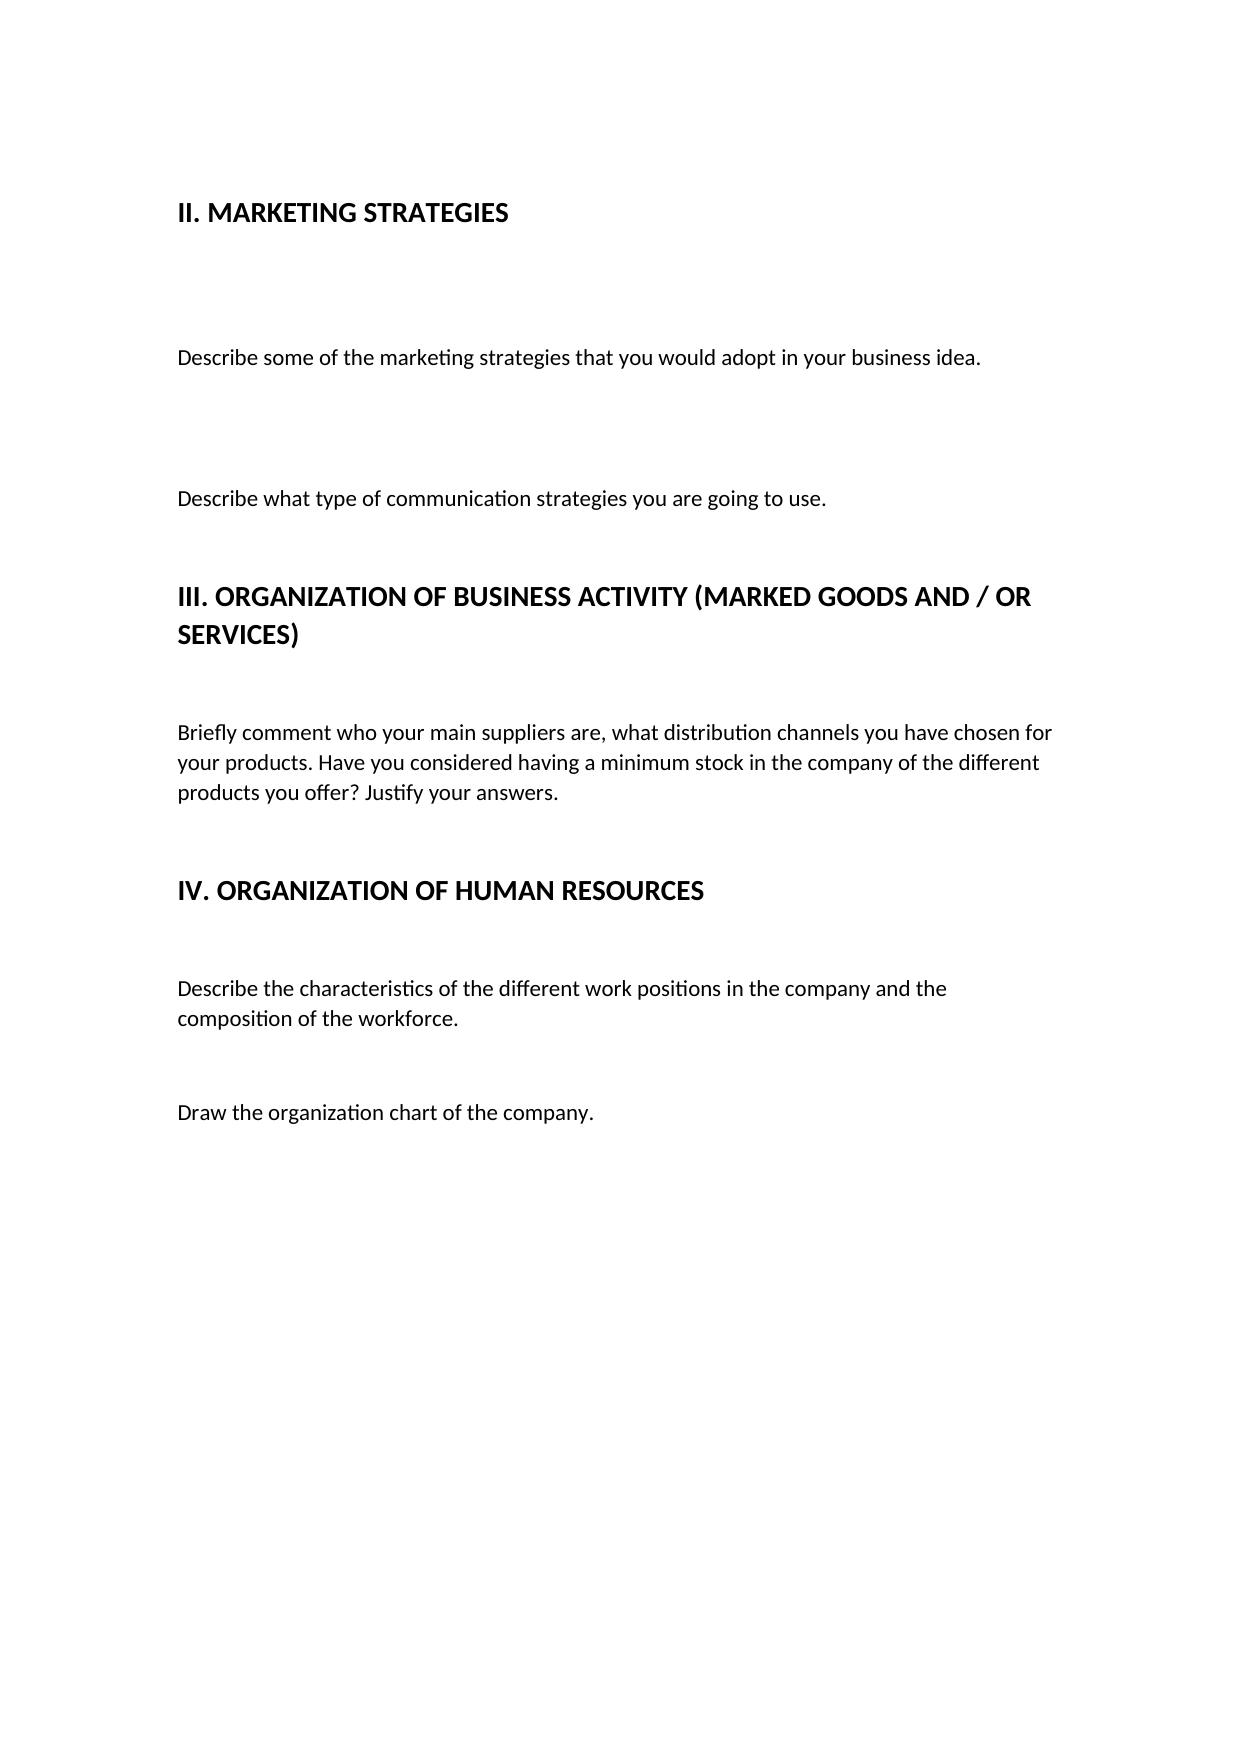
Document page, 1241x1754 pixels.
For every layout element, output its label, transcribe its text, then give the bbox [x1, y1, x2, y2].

text IV. ORGANIZATION OF HUMAN RESOURCES [177, 872, 1063, 908]
text Draw the organization chart of the company. [177, 1098, 1063, 1126]
text Briefly comment who your main suppliers are, what distribution channels you have chosen for your products. Have you considered having a minimum stock in the company of the different products you offer? Justify your answers. [177, 718, 1063, 807]
text Describe the characteristics of the different work positions in the company and the composition of the workforce. [177, 974, 1063, 1032]
text Describe some of the marketing strategies that you would adopt in your business idea. [177, 343, 1063, 371]
text Describe what type of communication strategies you are going to use. [177, 484, 1063, 512]
text II. MARKETING STRATEGIES [177, 194, 1063, 230]
text III. ORGANIZATION OF BUSINESS ACTIVITY (MARKED GOODS AND / OR SERVICES) [177, 578, 1063, 652]
